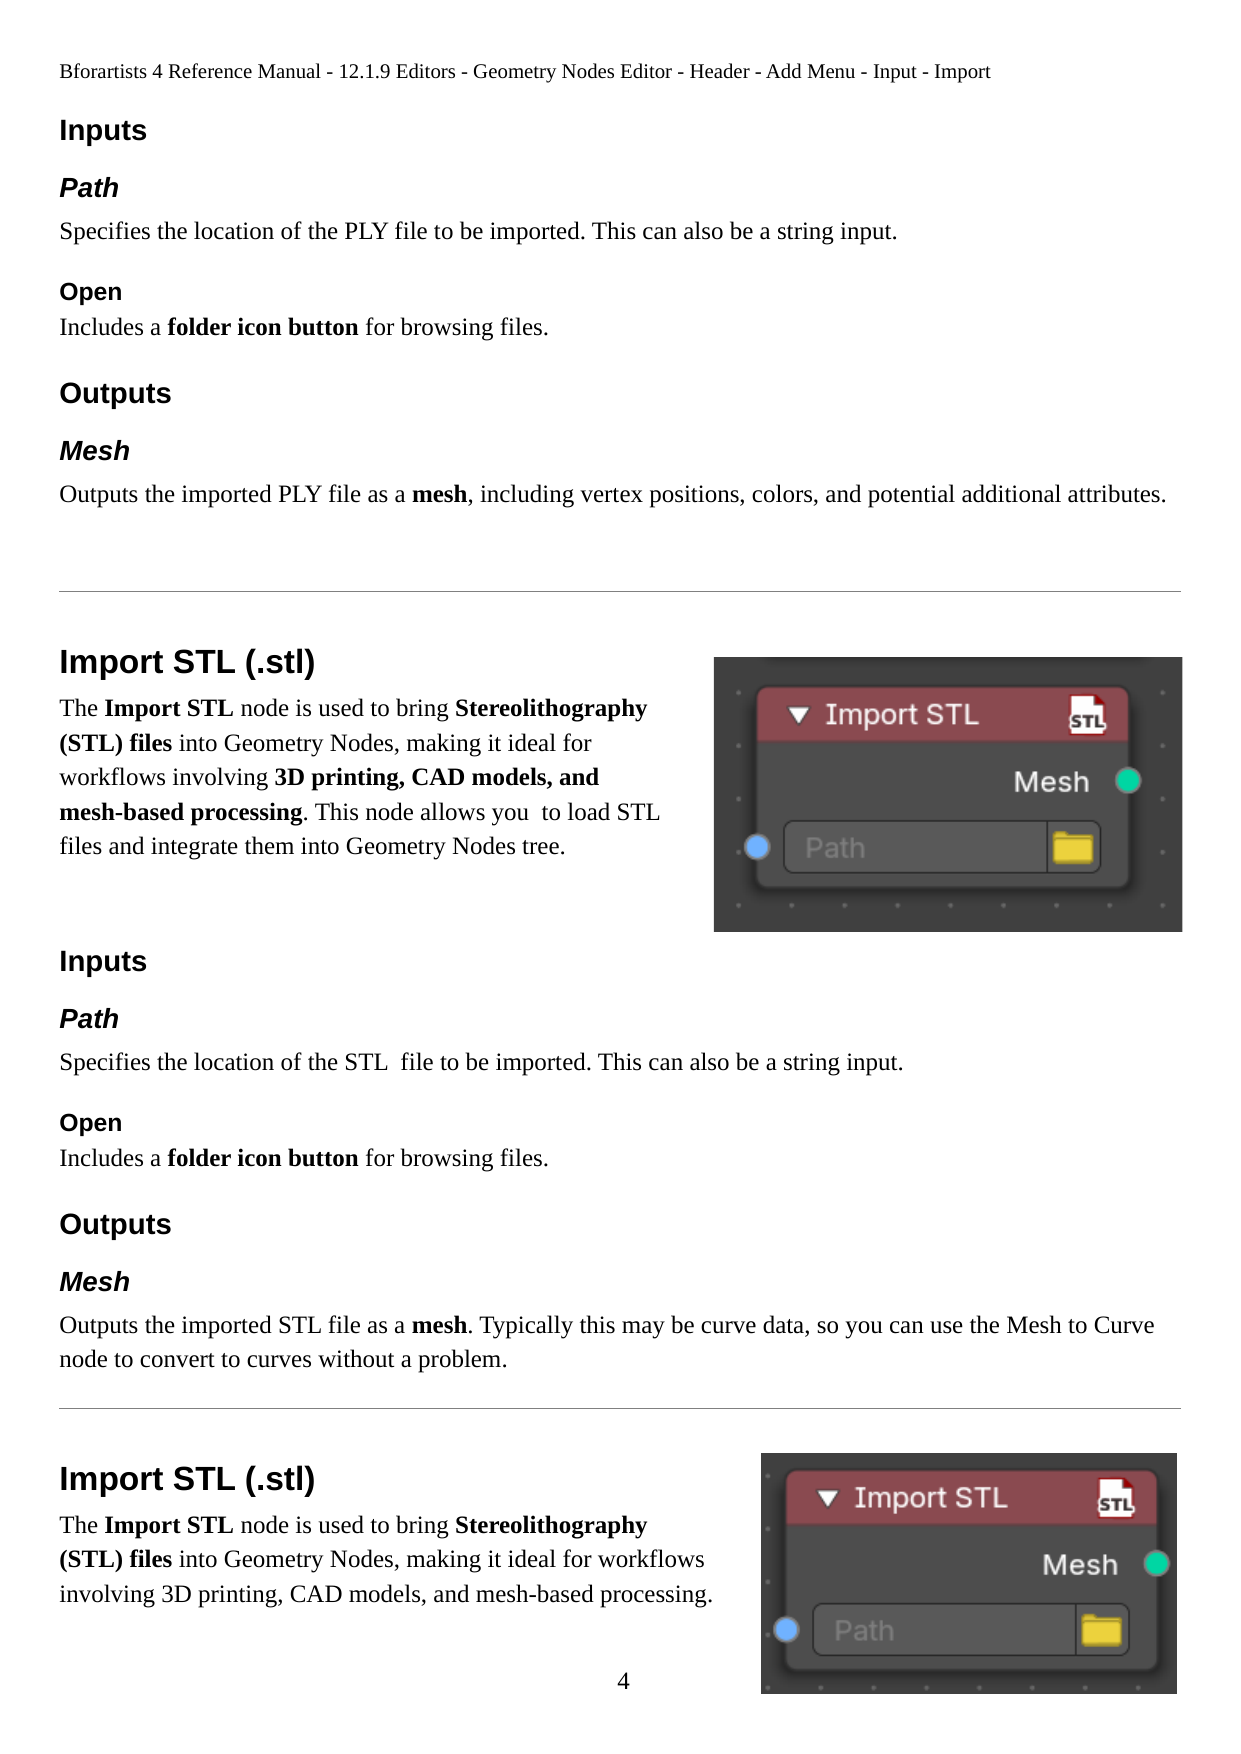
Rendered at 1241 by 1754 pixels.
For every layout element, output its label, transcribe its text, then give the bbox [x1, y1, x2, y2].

text Specifies the location of the STL file to be imported. This can also be a string input. [59, 1047, 1181, 1076]
text Includes a folder icon button for browsing files. [59, 1143, 1181, 1172]
subtitle Import STL (.stl) [59, 642, 1181, 681]
subtitle Outputs [59, 376, 1181, 409]
text Outputs the imported PLY file as a mesh, including vertex positions, colors, and potential additional attributes. [59, 479, 1181, 508]
subtitle Open [59, 1108, 1181, 1137]
subtitle Import STL (.stl) [59, 1458, 761, 1497]
subtitle Inputs [59, 944, 1181, 977]
subtitle Mesh [59, 1266, 1181, 1297]
subtitle Path [59, 171, 1181, 203]
subtitle Inputs [59, 113, 1181, 146]
subtitle Path [59, 1002, 1181, 1034]
picture [761, 1453, 1177, 1694]
text The Import STL node is used to bring Stereolithography (STL) files into Geometry Nodes, making it ideal for workflows involving 3D printing, CAD models, and mesh-based processing. [59, 1510, 761, 1607]
text Specifies the location of the PLY file to be imported. This can also be a string input. [59, 216, 1181, 244]
text Outputs the imported STL file as a mesh. Typically this may be curve data, so you can use the Mesh to Curve node to convert to curves without a problem. [59, 1310, 1181, 1373]
subtitle Outputs [59, 1207, 1181, 1241]
picture [713, 657, 1183, 932]
subtitle Mesh [59, 434, 1181, 466]
text Includes a folder icon button for browsing files. [59, 312, 1181, 341]
subtitle Open [59, 277, 1181, 306]
text The Import STL node is used to bring Stereolithography (STL) files into Geometry Nodes, making it ideal for workflows involving 3D printing, CAD models, and mesh-based processing. This node allows you to load STL files and integrate them into Geometry Nodes tree. [59, 693, 713, 860]
